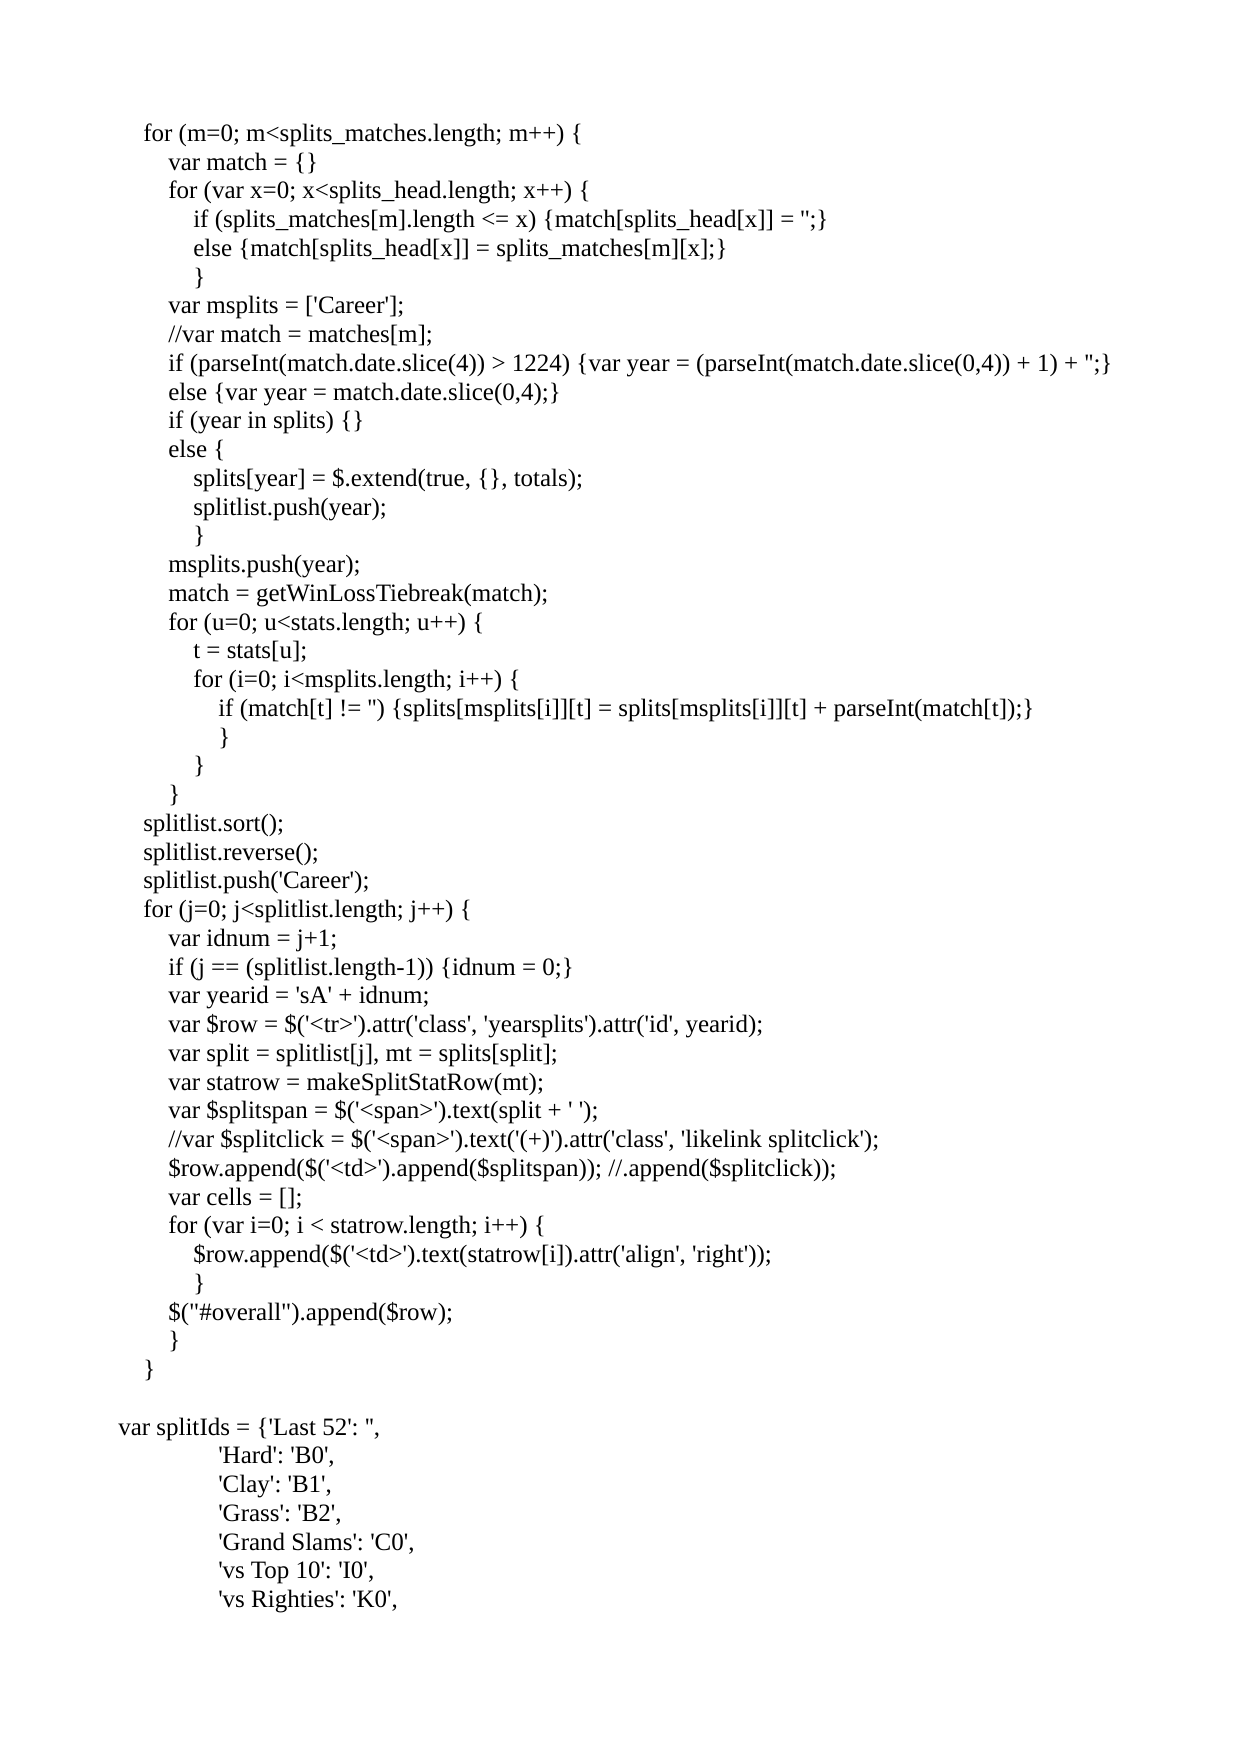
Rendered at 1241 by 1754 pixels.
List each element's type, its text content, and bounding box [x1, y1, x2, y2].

text var splitIds = {'Last 52': '', [118, 1412, 1122, 1441]
text msplits.push(year); [118, 549, 1122, 578]
text } [118, 521, 1122, 549]
text var cells = []; [118, 1182, 1122, 1211]
text } [118, 1268, 1122, 1297]
text for (var i=0; i < statrow.length; i++) { [118, 1211, 1122, 1239]
text var split = splitlist[j], mt = splits[split]; [118, 1038, 1122, 1067]
text 'Clay': 'B1', [118, 1469, 1122, 1498]
text var yearid = 'sA' + idnum; [118, 981, 1122, 1009]
text //var match = matches[m]; [118, 319, 1122, 348]
text var statrow = makeSplitStatRow(mt); [118, 1067, 1122, 1096]
text if (year in splits) {} [118, 406, 1122, 434]
text var idnum = j+1; [118, 923, 1122, 952]
text t = stats[u]; [118, 636, 1122, 664]
text } [118, 779, 1122, 808]
text match = getWinLossTiebreak(match); [118, 578, 1122, 607]
text for (i=0; i<msplits.length; i++) { [118, 664, 1122, 693]
text var msplits = ['Career']; [118, 291, 1122, 319]
text var $splitspan = $('<span>').text(split + ' '); [118, 1096, 1122, 1124]
text for (var x=0; x<splits_head.length; x++) { [118, 176, 1122, 204]
text 'vs Top 10': 'I0', [118, 1556, 1122, 1584]
text 'Grand Slams': 'C0', [118, 1527, 1122, 1556]
text var match = {} [118, 147, 1122, 176]
text } [118, 1354, 1122, 1383]
text else {var year = match.date.slice(0,4);} [118, 377, 1122, 406]
text } [118, 722, 1122, 751]
text $row.append($('<td>').append($splitspan)); //.append($splitclick)); [118, 1153, 1122, 1182]
text if (j == (splitlist.length-1)) {idnum = 0;} [118, 952, 1122, 981]
text splitlist.reverse(); [118, 837, 1122, 866]
text if (splits_matches[m].length <= x) {match[splits_head[x]] = '';} [118, 204, 1122, 233]
text splitlist.push(year); [118, 492, 1122, 521]
text 'vs Righties': 'K0', [118, 1584, 1122, 1613]
text var $row = $('<tr>').attr('class', 'yearsplits').attr('id', yearid); [118, 1009, 1122, 1038]
text for (j=0; j<splitlist.length; j++) { [118, 894, 1122, 923]
text } [118, 1326, 1122, 1354]
text 'Grass': 'B2', [118, 1498, 1122, 1527]
text } [118, 262, 1122, 291]
text if (parseInt(match.date.slice(4)) > 1224) {var year = (parseInt(match.date.slice(0,4)) + 1) + '';} [118, 348, 1122, 377]
text for (u=0; u<stats.length; u++) { [118, 607, 1122, 636]
text splits[year] = $.extend(true, {}, totals); [118, 463, 1122, 492]
text $("#overall").append($row); [118, 1297, 1122, 1326]
text $row.append($('<td>').text(statrow[i]).attr('align', 'right')); [118, 1239, 1122, 1268]
text splitlist.push('Career'); [118, 866, 1122, 894]
text //var $splitclick = $('<span>').text('(+)').attr('class', 'likelink splitclick'); [118, 1124, 1122, 1153]
text 'Hard': 'B0', [118, 1441, 1122, 1469]
text } [118, 751, 1122, 779]
text else {match[splits_head[x]] = splits_matches[m][x];} [118, 233, 1122, 262]
text if (match[t] != '') {splits[msplits[i]][t] = splits[msplits[i]][t] + parseInt(match[t]);} [118, 693, 1122, 722]
text for (m=0; m<splits_matches.length; m++) { [118, 118, 1122, 147]
text else { [118, 434, 1122, 463]
text splitlist.sort(); [118, 808, 1122, 837]
